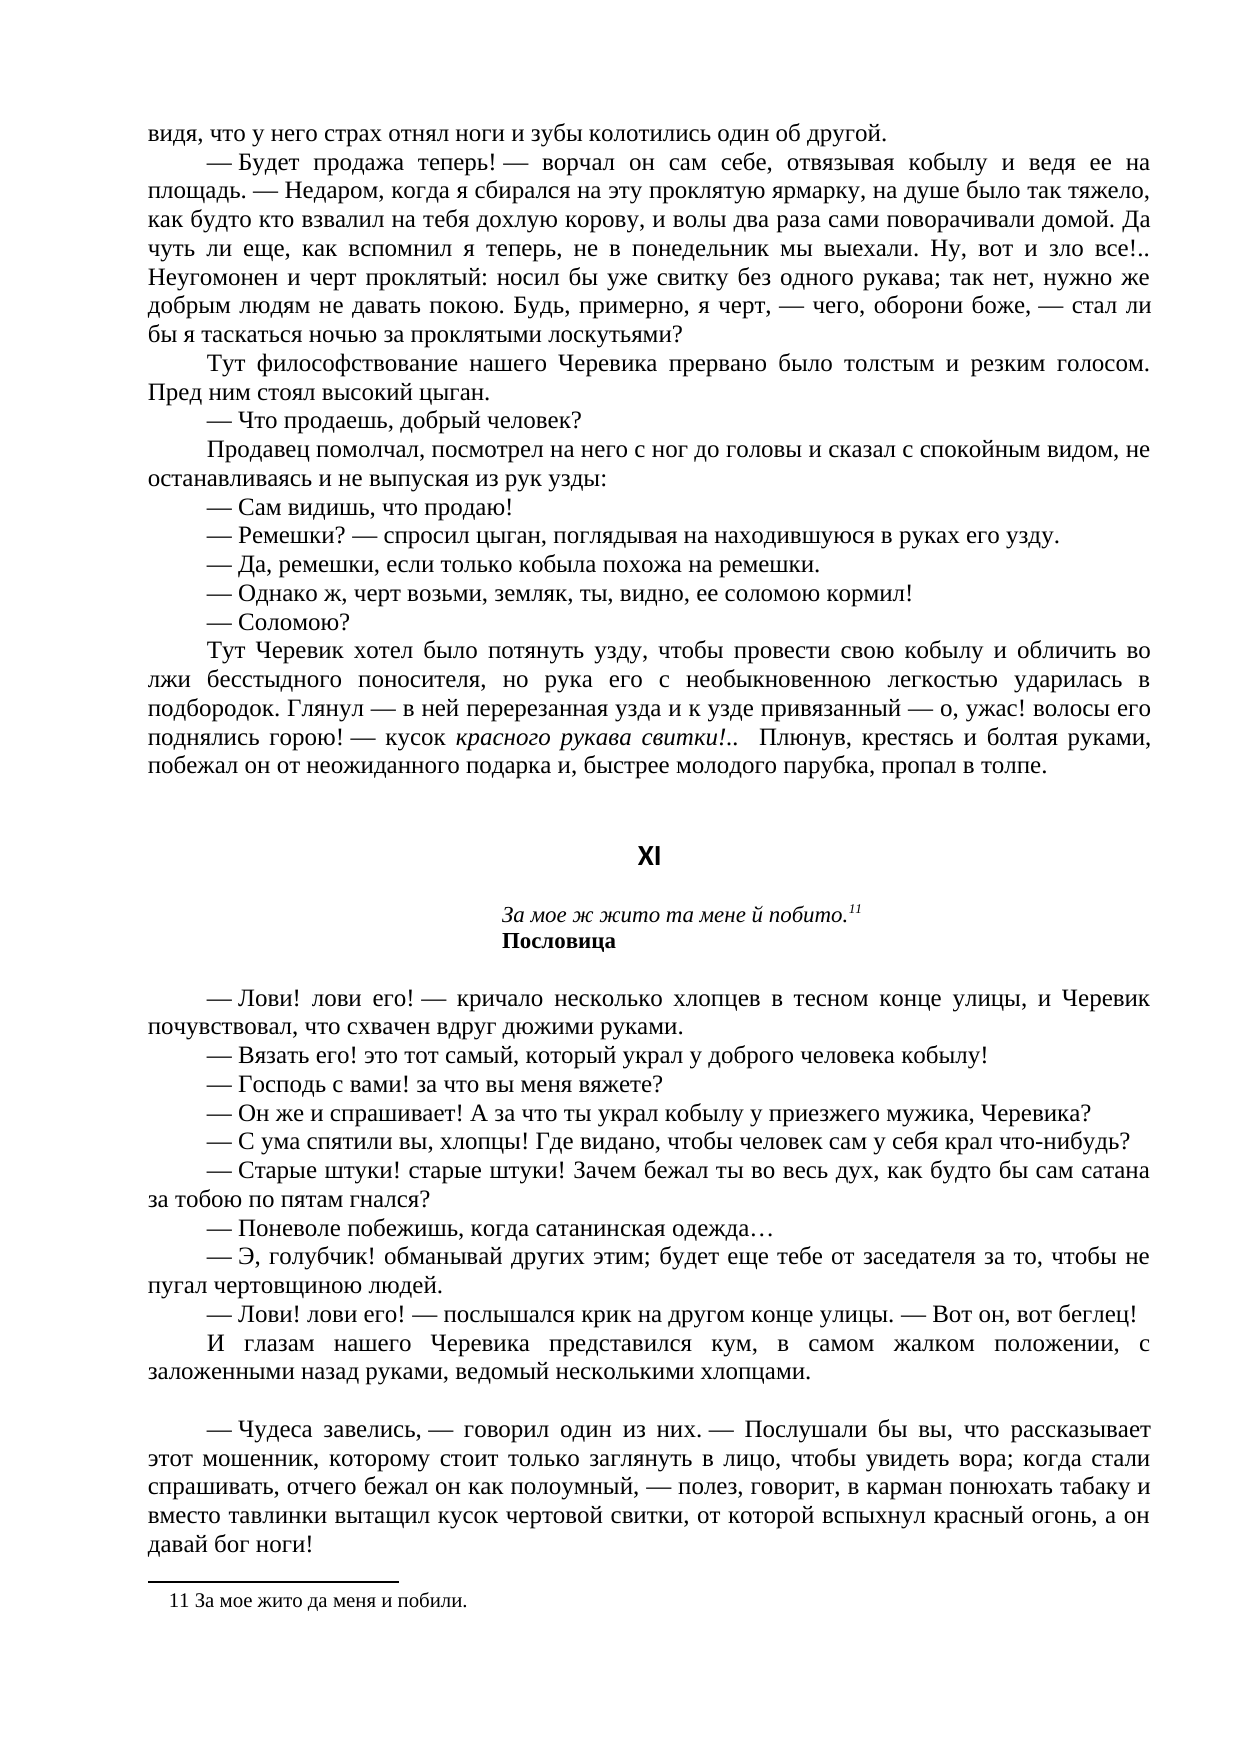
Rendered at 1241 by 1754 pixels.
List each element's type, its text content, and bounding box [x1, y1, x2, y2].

text Пословица [460, 928, 1152, 954]
text — Соломою? [148, 607, 1152, 636]
text — Сам видишь, что продаю! [148, 492, 1152, 521]
text — Э, голубчик! обманывай других этим; будет еще тебе от заседателя за то, чтобы не пугал чертовщиною людей. [148, 1241, 1152, 1299]
text — Вязать его! это тот самый, который украл у доброго человека кобылу! [148, 1040, 1152, 1069]
text — С ума спятили вы, хлопцы! Где видано, чтобы человек сам у себя крал что-нибудь? [148, 1126, 1152, 1155]
text Продавец помолчал, посмотрел на него с ног до головы и сказал с спокойным видом, не останавливаясь и не выпуская из рук узды: [148, 434, 1152, 492]
text И глазам нашего Черевика представился кум, в самом жалком положении, с заложенными назад руками, ведомый несколькими хлопцами. [148, 1328, 1152, 1385]
text — Поневоле побежишь, когда сатанинская одежда… [148, 1213, 1152, 1241]
text — Господь с вами! за что вы меня вяжете? [148, 1069, 1152, 1098]
text — Старые штуки! старые штуки! Зачем бежал ты во весь дух, как будто бы сам сатана за тобою по пятам гнался? [148, 1155, 1152, 1213]
text — Лови! лови его! — послышался крик на другом конце улицы. — Вот он, вот беглец! [148, 1299, 1152, 1328]
text видя, что у него страх отнял ноги и зубы колотились один об другой. [148, 118, 1152, 147]
text — Что продаешь, добрый человек? [148, 406, 1152, 434]
text — Да, ремешки, если только кобыла похожа на ремешки. [148, 549, 1152, 578]
text Тут Черевик хотел было потянуть узду, чтобы провести свою кобылу и обличить во лжи бесстыдного поносителя, но рука его с необыкновенною легкостью ударилась в подбородок. Глянул — в ней перерезанная узда и к узде привязанный — о, ужас! волосы его поднялись горою! — кусок красного рукава свитки!.. Плюнув, крестясь и болтая руками, побежал он от неожиданного подарка и, быстрее молодого парубка, пропал в толпе. [148, 636, 1152, 779]
text За мое жито да меня и побили. [148, 1588, 1152, 1612]
text Тут философствование нашего Черевика прервано было толстым и резким голосом. Пред ним стоял высокий цыган. [148, 348, 1152, 406]
text — Будет продажа теперь! — ворчал он сам себе, отвязывая кобылу и ведя ее на площадь. — Недаром, когда я сбирался на эту проклятую ярмарку, на душе было так тяжело, как будто кто взвалил на тебя дохлую корову, и волы два раза сами поворачивали домой. Да чуть ли еще, как вспомнил я теперь, не в понедельник мы выехали. Ну, вот и зло все!.. Неугомонен и черт проклятый: носил бы уже свитку без одного рукава; так нет, нужно же добрым людям не давать покою. Будь, примерно, я черт, — чего, оборони боже, — стал ли бы я таскаться ночью за проклятыми лоскутьями? [148, 147, 1152, 348]
text — Однако ж, черт возьми, земляк, ты, видно, ее соломою кормил! [148, 578, 1152, 607]
text — Ремешки? — спросил цыган, поглядывая на находившуюся в руках его узду. [148, 521, 1152, 549]
text — Лови! лови его! — кричало несколько хлопцев в тесном конце улицы, и Черевик почувствовал, что схвачен вдруг дюжими руками. [148, 983, 1152, 1040]
text — Он же и спрашивает! А за что ты украл кобылу у приезжего мужика, Черевика? [148, 1098, 1152, 1126]
text За мое ж жито та мене й побито. [460, 901, 1152, 928]
text — Чудеса завелись, — говорил один из них. — Послушали бы вы, что рассказывает этот мошенник, которому стоит только заглянуть в лицо, чтобы увидеть вора; когда стали спрашивать, отчего бежал он как полоумный, — полез, говорит, в карман понюхать табаку и вместо тавлинки вытащил кусок чертовой свитки, от которой вспыхнул красный огонь, а он давай бог ноги! [148, 1414, 1152, 1558]
subtitle XI [148, 837, 1152, 872]
